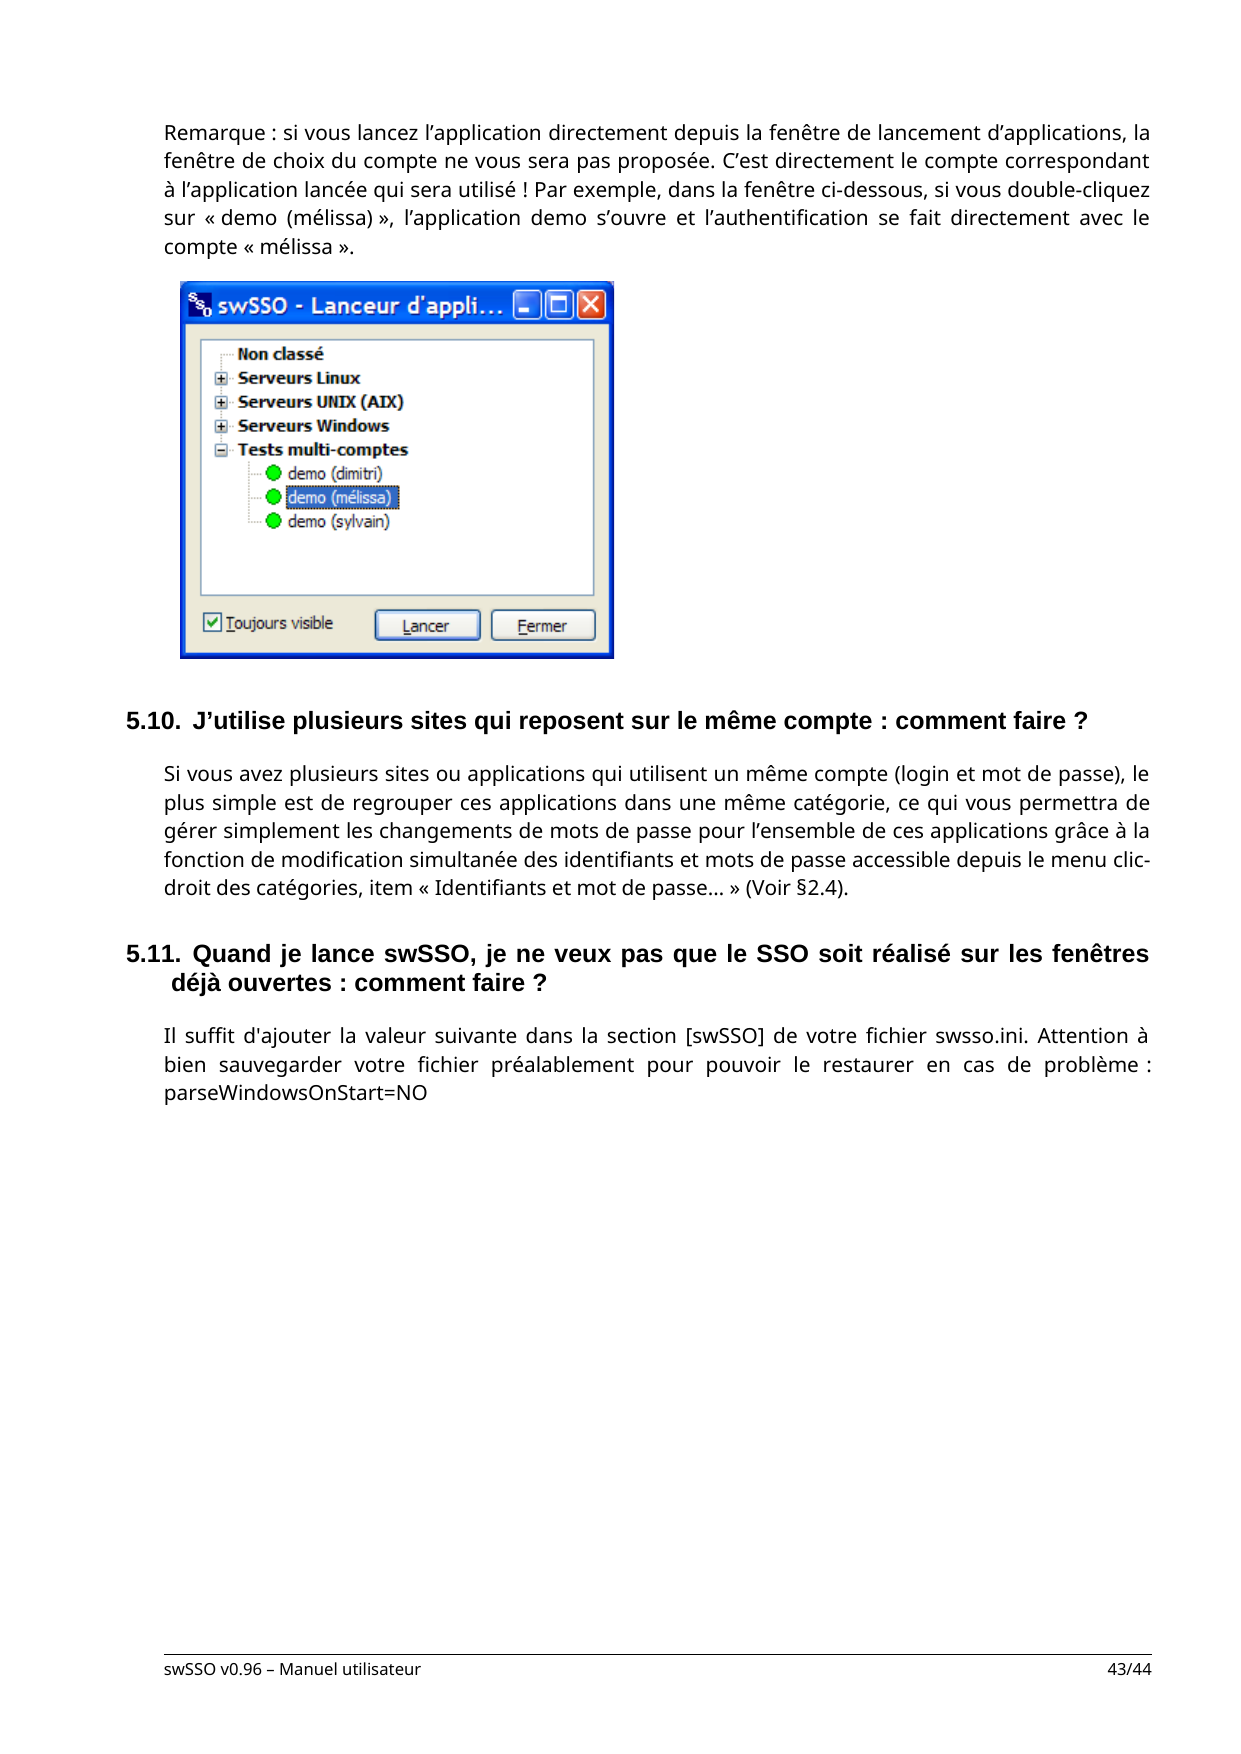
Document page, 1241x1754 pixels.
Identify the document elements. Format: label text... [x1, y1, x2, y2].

text Remarque : si vous lancez l’application directement depuis la fenêtre de lancement d’applications, la fenêtre de choix du compte ne vous sera pas proposée. C’est directement le compte correspondant à l’application lancée qui sera utilisé ! Par exemple, dans la fenêtre ci-dessous, si vous double-cliquez sur « demo (mélissa) », l’application demo s’ouvre et l’authentification se fait directement avec le compte « mélissa ». [164, 118, 1152, 260]
text Si vous avez plusieurs sites ou applications qui utilisent un même compte (login et mot de passe), le plus simple est de regrouper ces applications dans une même catégorie, ce qui vous permettra de gérer simplement les changements de mots de passe pour l’ensemble de ces applications grâce à la fonction de modification simultanée des identifiants et mots de passe accessible depuis le menu clic-droit des catégories, item « Identifiants et mot de passe… » (Voir §2.4). [164, 759, 1152, 902]
subtitle Quand je lance swSSO, je ne veux pas que le SSO soit réalisé sur les fenêtres déjà ouvertes : comment faire ? [126, 939, 1152, 997]
picture [180, 281, 615, 659]
text Il suffit d'ajouter la valeur suivante dans la section [swSSO] de votre fichier swsso.ini. Attention à bien sauvegarder votre fichier préalablement pour pouvoir le restaurer en cas de problème : parseWindowsOnStart=NO [164, 1022, 1152, 1107]
subtitle J’utilise plusieurs sites qui reposent sur le même compte : comment faire ? [126, 706, 1152, 734]
